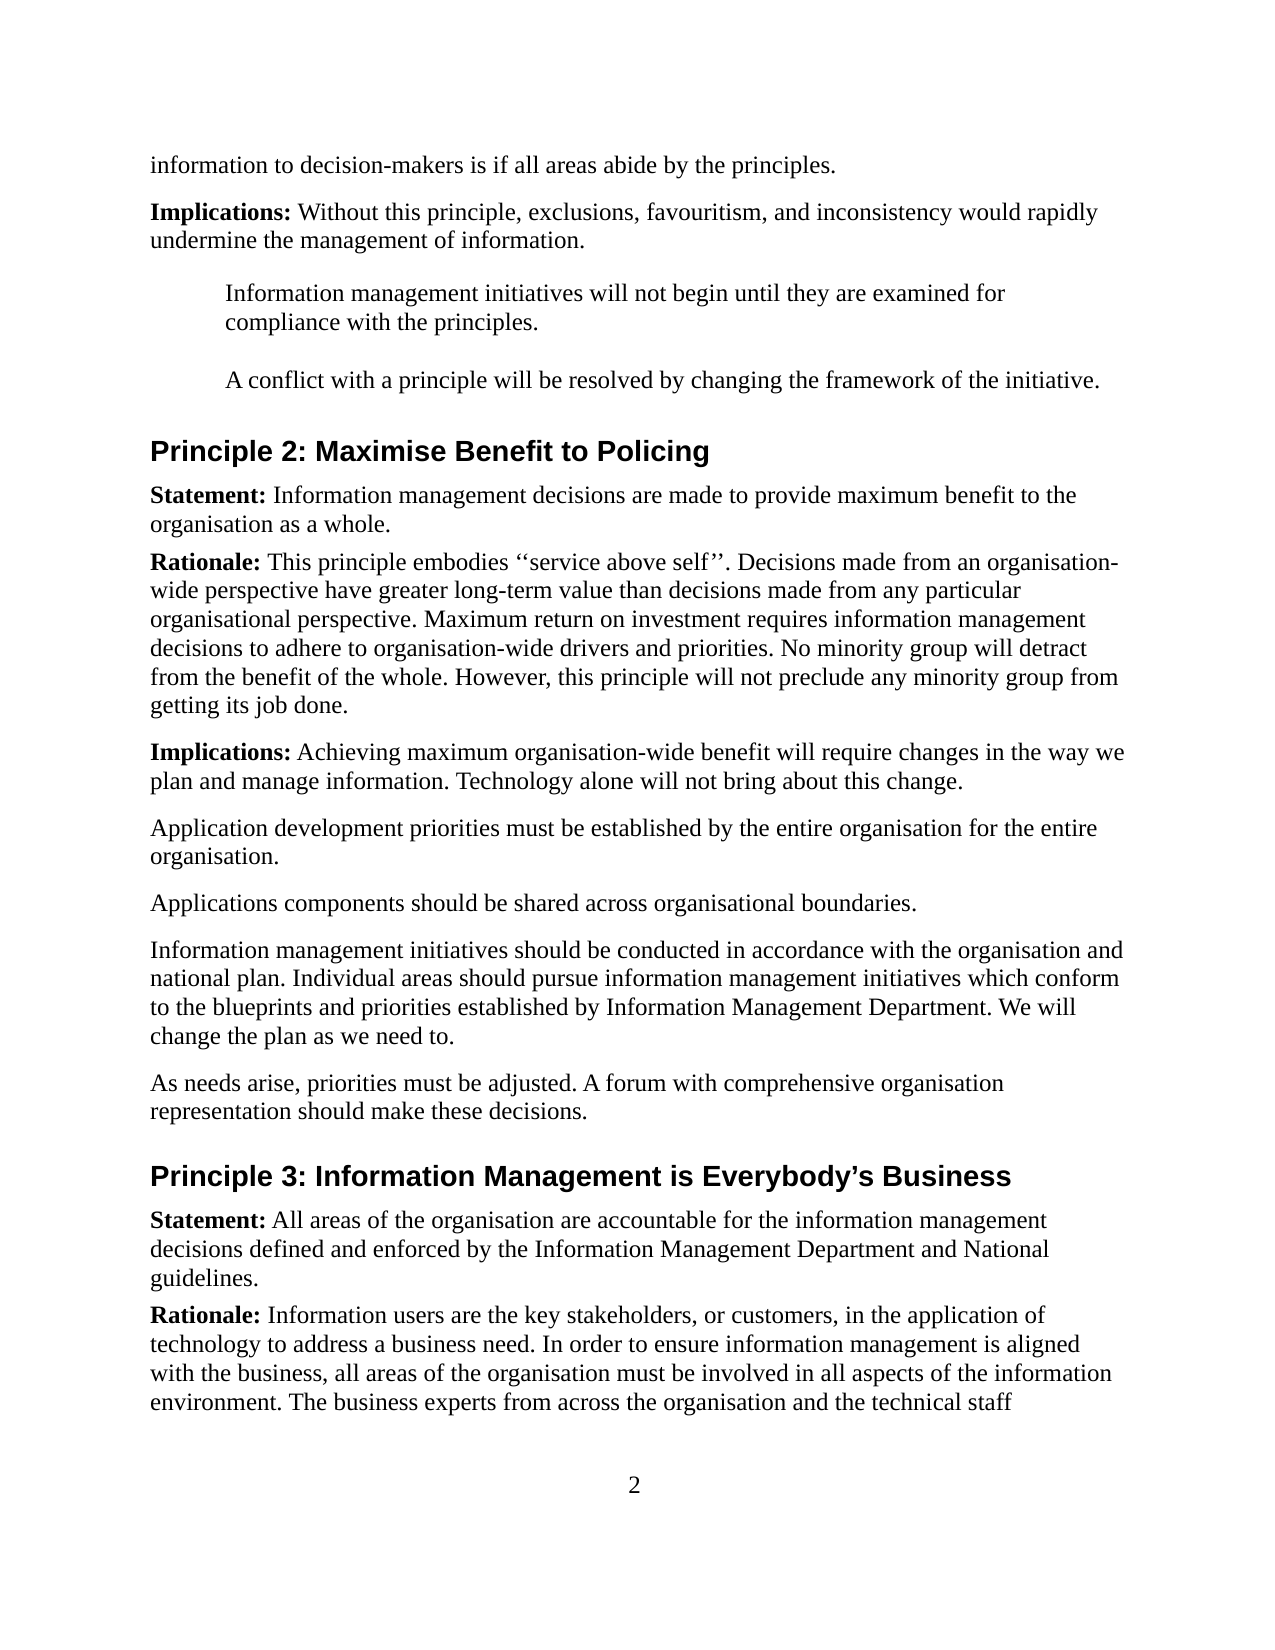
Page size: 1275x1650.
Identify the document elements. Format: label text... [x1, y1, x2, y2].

subtitle Principle 3: Information Management is Everybody’s Business [150, 1159, 1125, 1193]
subtitle Principle 2: Maximise Benefit to Policing [150, 434, 1125, 468]
text Information management initiatives should be conducted in accordance with the organisation and national plan. Individual areas should pursue information management initiatives which conform to the blueprints and priorities established by Information Management Department. We will change the plan as we need to. [150, 935, 1125, 1050]
text Statement: Information management decisions are made to provide maximum benefit to the organisation as a whole. [150, 480, 1125, 538]
text Implications: Without this principle, exclusions, favouritism, and inconsistency would rapidly undermine the management of information. [150, 197, 1125, 254]
text information to decision-makers is if all areas abide by the principles. [150, 150, 1125, 179]
text A conflict with a principle will be resolved by changing the framework of the initiative. [225, 366, 1125, 394]
text Information management initiatives will not begin until they are examined for compliance with the principles. [225, 278, 1125, 336]
text Applications components should be shared across organisational boundaries. [150, 888, 1125, 917]
text Application development priorities must be established by the entire organisation for the entire organisation. [150, 813, 1125, 870]
text Rationale: Information users are the key stakeholders, or customers, in the application of technology to address a business need. In order to ensure information management is aligned with the business, all areas of the organisation must be involved in all aspects of the information environment. The business experts from across the organisation and the technical staff [150, 1300, 1125, 1415]
text As needs arise, priorities must be adjusted. A forum with comprehensive organisation representation should make these decisions. [150, 1068, 1125, 1125]
text Rationale: This principle embodies ‘‘service above self’’. Decisions made from an organisation-wide perspective have greater long-term value than decisions made from any particular organisational perspective. Maximum return on investment requires information management decisions to adhere to organisation-wide drivers and priorities. No minority group will detract from the benefit of the whole. However, this principle will not preclude any minority group from getting its job done. [150, 547, 1125, 719]
text Statement: All areas of the organisation are accountable for the information management decisions defined and enforced by the Information Management Department and National guidelines. [150, 1205, 1125, 1291]
text Implications: Achieving maximum organisation-wide benefit will require changes in the way we plan and manage information. Technology alone will not bring about this change. [150, 737, 1125, 795]
